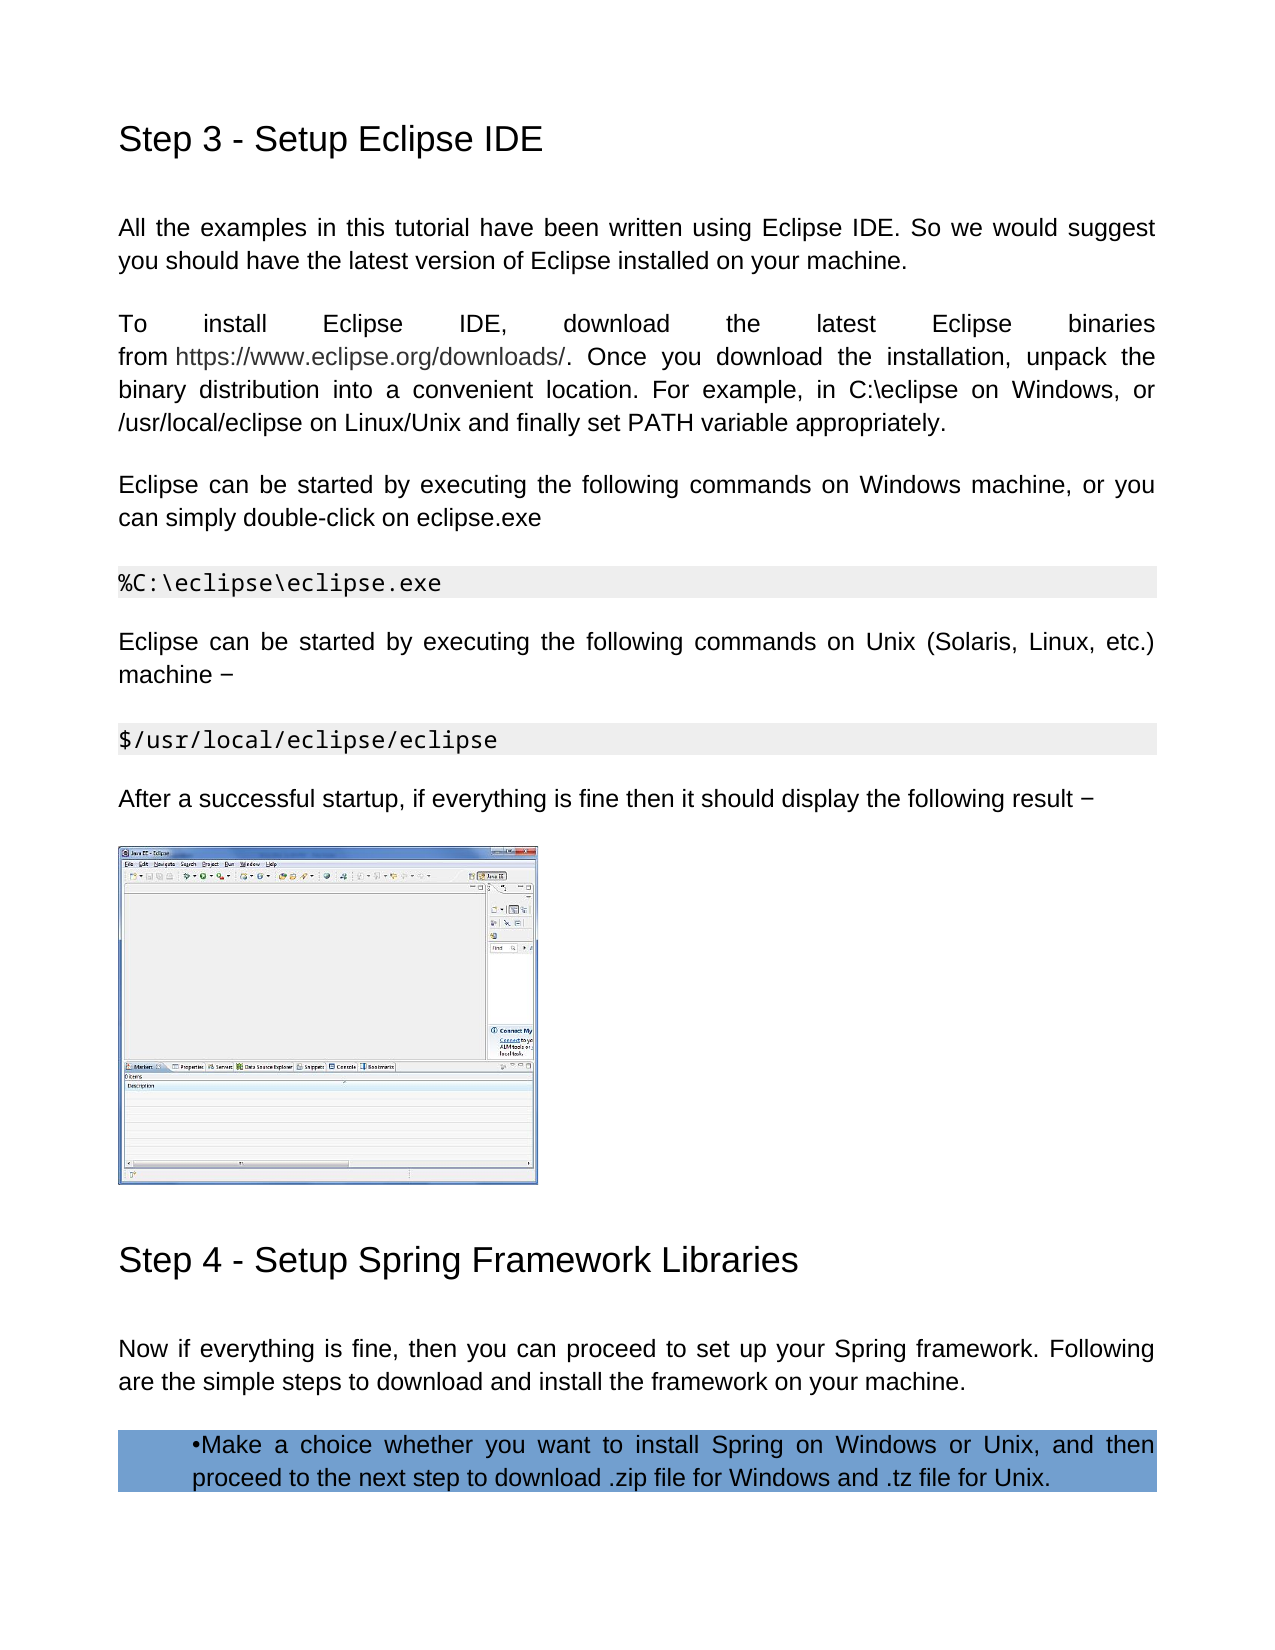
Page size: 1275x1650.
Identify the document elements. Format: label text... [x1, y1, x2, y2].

text All the examples in this tutorial have been written using Eclipse IDE. So we would suggest you should have the latest version of Eclipse installed on your machine. [118, 213, 1157, 275]
text $/usr/local/eclipse/eclipse [118, 723, 1157, 755]
text After a successful startup, if everything is fine then it should display the following result − [118, 784, 1157, 813]
text Eclipse can be started by executing the following commands on Windows machine, or you can simply double-click on eclipse.exe [118, 470, 1157, 532]
list Make a choice whether you want to install Spring on Windows or Unix, and then proceed to the next step to download .zip file for Windows and .tz file for Unix. [118, 1430, 1157, 1492]
picture [118, 846, 539, 1185]
text %C:\eclipse\eclipse.exe [118, 566, 1157, 598]
subtitle Step 4 - Setup Spring Framework Libraries [118, 1239, 1157, 1280]
subtitle Step 3 - Setup Eclipse IDE [118, 118, 1157, 159]
text To install Eclipse IDE, download the latest Eclipse binaries from https://www.eclipse.org/downloads/. Once you download the installation, unpack the binary distribution into a convenient location. For example, in C:\eclipse on Windows, or /usr/local/eclipse on Linux/Unix and finally set PATH variable appropriately. [118, 309, 1157, 437]
text Now if everything is fine, then you can proceed to set up your Spring framework. Following are the simple steps to download and install the framework on your machine. [118, 1334, 1157, 1396]
text Eclipse can be started by executing the following commands on Unix (Solaris, Linux, etc.) machine − [118, 627, 1157, 689]
